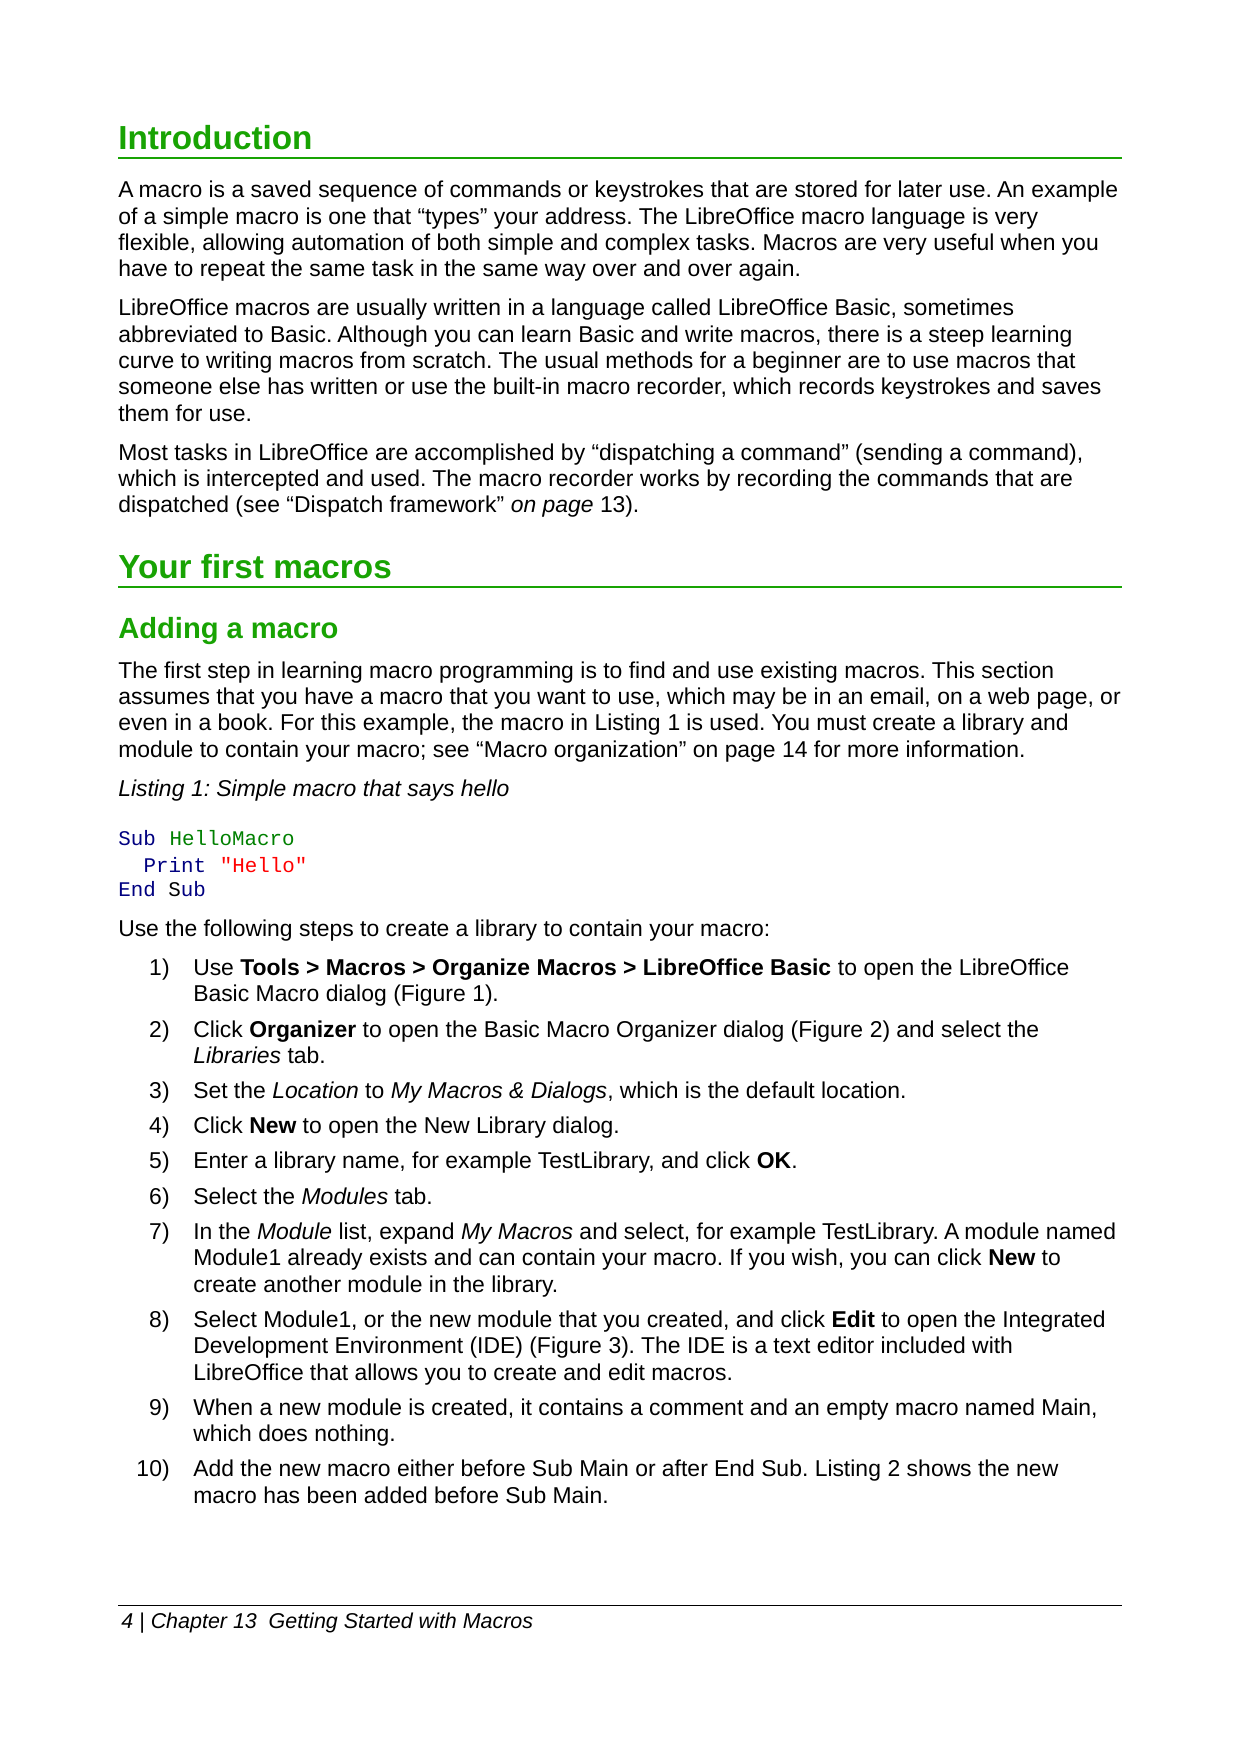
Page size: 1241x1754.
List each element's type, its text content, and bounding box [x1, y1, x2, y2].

subtitle Introduction [118, 118, 1122, 157]
text The first step in learning macro programming is to find and use existing macros. This section assumes that you have a macro that you want to use, which may be in an email, on a web page, or even in a book. For this example, the macro in Listing 1 is used. You must create a library and module to contain your macro; see “Macro organization” on page 14 for more information. [118, 657, 1122, 762]
list When a new module is created, it contains a comment and an empty macro named Main, which does nothing. [169, 1394, 1122, 1446]
list Add the new macro either before Sub Main or after End Sub. Listing 2 shows the new macro has been added before Sub Main. [169, 1455, 1122, 1508]
list Click New to open the New Library dialog. [169, 1112, 1122, 1139]
text Print "Hello" [118, 853, 1122, 879]
text Listing 1: Simple macro that says hello [118, 774, 1122, 801]
text Most tasks in LibreOffice are accomplished by “dispatching a command” (sending a command), which is intercepted and used. The macro recorder works by recording the commands that are dispatched (see “Dispatch framework” on page 13). [118, 438, 1122, 518]
text A macro is a saved sequence of commands or keystrokes that are stored for later use. An example of a simple macro is one that “types” your address. The LibreOffice macro language is very flexible, allowing automation of both simple and complex tasks. Macros are very useful when you have to repeat the same task in the same way over and over again. [118, 176, 1122, 282]
list Use Tools > Macros > Organize Macros > LibreOffice Basic to open the LibreOffice Basic Macro dialog (Figure 1). [169, 954, 1122, 1007]
text Sub HelloMacro [118, 827, 1122, 853]
list Select Module1, or the new module that you created, and click Edit to open the Integrated Development Environment (IDE) (Figure 3). The IDE is a text editor included with LibreOffice that allows you to create and edit macros. [169, 1306, 1122, 1385]
subtitle Adding a macro [118, 611, 1122, 645]
list Use the following steps to create a library to contain your macro: [118, 915, 1122, 941]
subtitle Your first macros [118, 547, 1122, 586]
list Enter a library name, for example TestLibrary, and click OK. [169, 1147, 1122, 1174]
list Set the Location to My Macros & Dialogs, which is the default location. [169, 1077, 1122, 1103]
text LibreOffice macros are usually written in a language called LibreOffice Basic, sometimes abbreviated to Basic. Although you can learn Basic and write macros, there is a steep learning curve to writing macros from scratch. The usual methods for a beginner are to use macros that someone else has written or use the built-in macro recorder, which records keystrokes and saves them for use. [118, 294, 1122, 426]
list In the Module list, expand My Macros and select, for example TestLibrary. A module named Module1 already exists and can contain your macro. If you wish, you can click New to create another module in the library. [169, 1218, 1122, 1297]
text End Sub [118, 879, 1122, 903]
list Select the Modules tab. [169, 1183, 1122, 1209]
list Click Organizer to open the Basic Macro Organizer dialog (Figure 2) and select the Libraries tab. [169, 1016, 1122, 1068]
